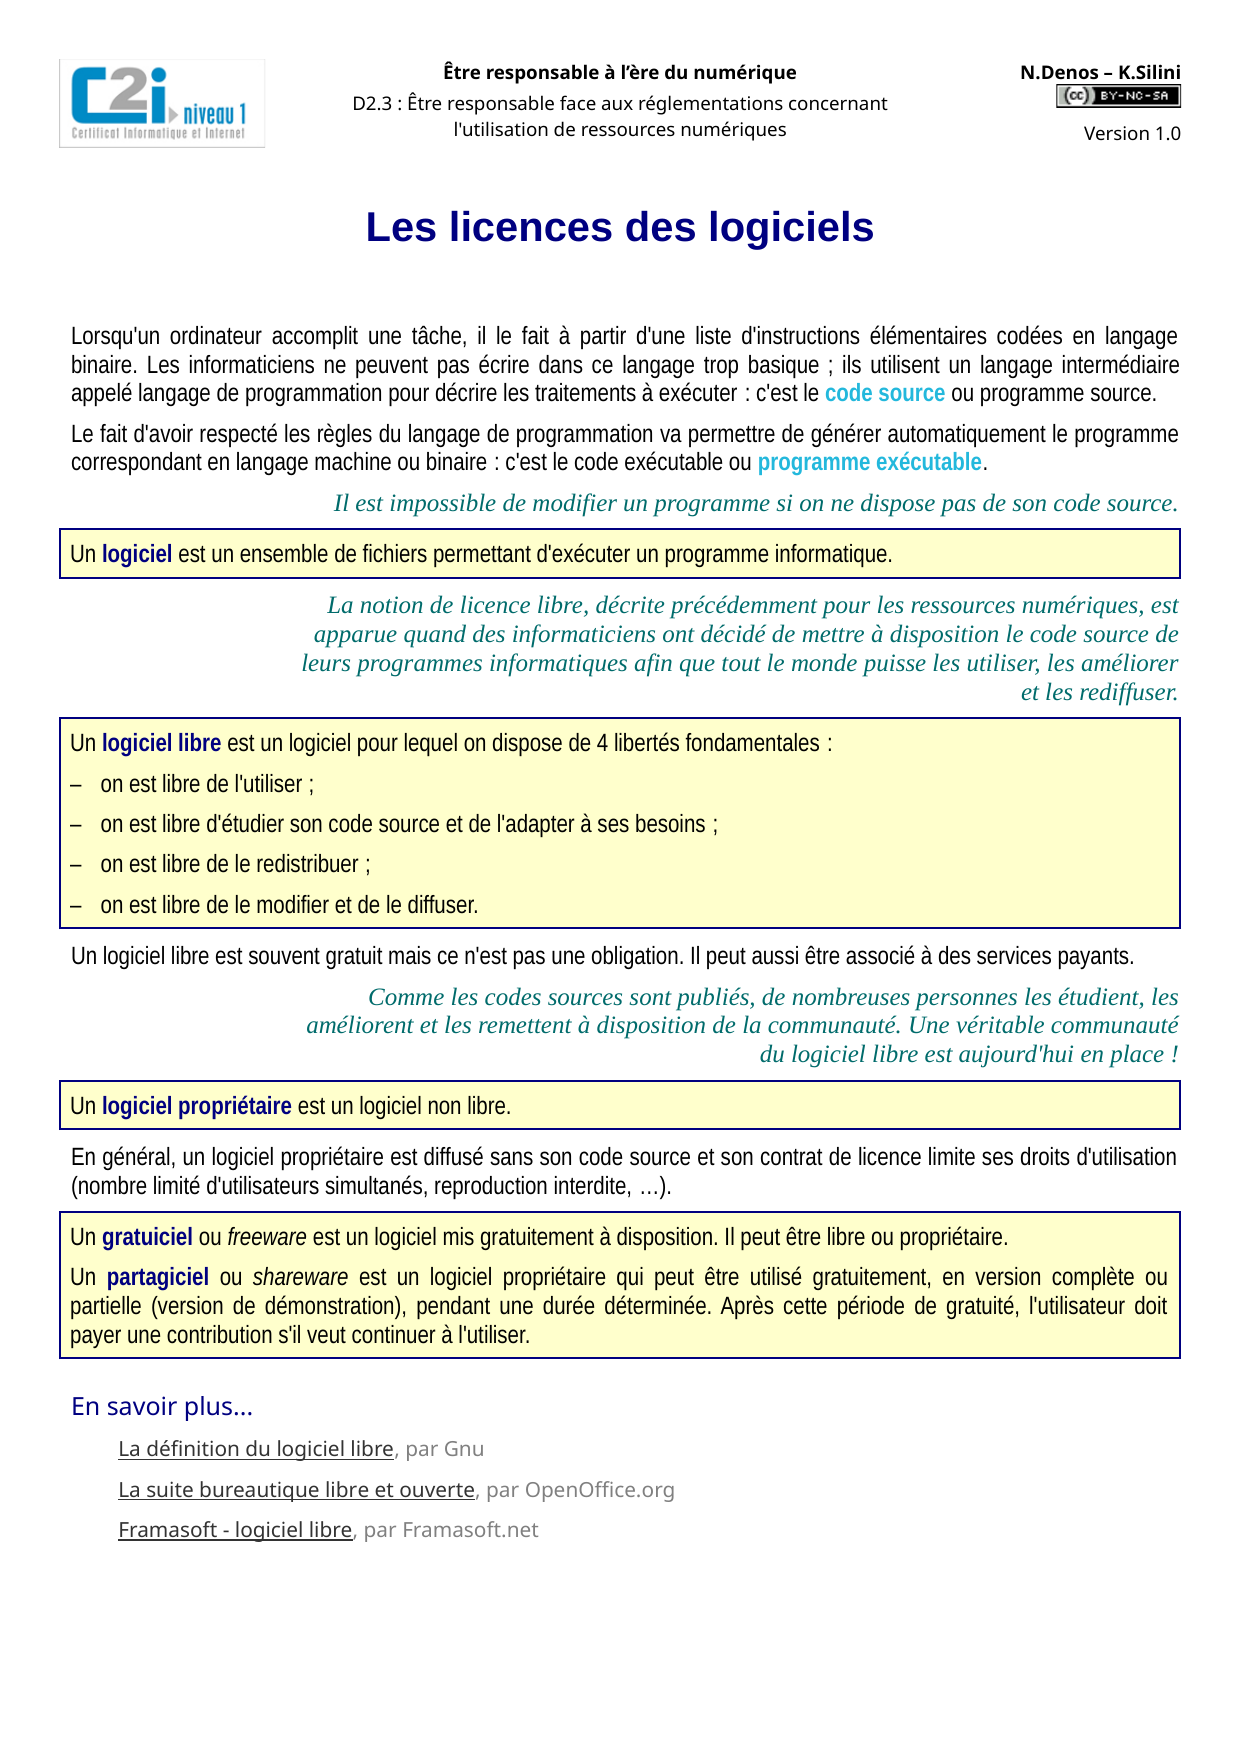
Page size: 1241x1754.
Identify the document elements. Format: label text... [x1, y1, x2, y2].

text Un gratuiciel ou freeware est un logiciel mis gratuitement à disposition. Il peut être libre ou propriétaire. [61, 1213, 1179, 1251]
text Un logiciel propriétaire est un logiciel non libre. [61, 1082, 1179, 1128]
picture [59, 59, 266, 148]
subtitle Les licences des logiciels [59, 202, 1181, 250]
text Le fait d'avoir respecté les règles du langage de programmation va permettre de générer automatiquement le programme correspondant en langage machine ou binaire : c'est le code exécutable ou programme exécutable. [71, 419, 1181, 476]
text Lorsqu'un ordinateur accomplit une tâche, il le fait à partir d'une liste d'instructions élémentaires codées en langage binaire. Les informaticiens ne peuvent pas écrire dans ce langage trop basique ; ils utilisent un langage intermédiaire appelé langage de programmation pour décrire les traitements à exécuter : c'est le code source ou programme source. [71, 321, 1181, 407]
text La suite bureautique libre et ouverte, par OpenOffice.org [118, 1475, 1181, 1503]
list on est libre de le redistribuer ; [61, 838, 1179, 878]
text Un logiciel libre est un logiciel pour lequel on dispose de 4 libertés fondamentales : [61, 719, 1179, 757]
text La notion de licence libre, décrite précédemment pour les ressources numériques, est apparue quand des informaticiens ont décidé de mettre à disposition le code source de leurs programmes informatiques afin que tout le monde puisse les utiliser, les améliorer et les rediffuser. [295, 591, 1181, 706]
text Un logiciel libre est souvent gratuit mais ce n'est pas une obligation. Il peut aussi être associé à des services payants. [71, 941, 1181, 970]
text La définition du logiciel libre, par Gnu [118, 1434, 1181, 1463]
text Un logiciel est un ensemble de fichiers permettant d'exécuter un programme informatique. [61, 530, 1179, 577]
list on est libre d'étudier son code source et de l'adapter à ses besoins ; [61, 798, 1179, 838]
text Il est impossible de modifier un programme si on ne dispose pas de son code source. [295, 488, 1181, 516]
text En savoir plus... [71, 1389, 1181, 1423]
list on est libre de l'utiliser ; [61, 758, 1179, 797]
picture [1056, 84, 1182, 108]
text Comme les codes sources sont publiés, de nombreuses personnes les étudient, les améliorent et les remettent à disposition de la communauté. Une véritable communauté du logiciel libre est aujourd'hui en place ! [295, 982, 1181, 1068]
text Un partagiciel ou shareware est un logiciel propriétaire qui peut être utilisé gratuitement, en version complète ou partielle (version de démonstration), pendant une durée déterminée. Après cette période de gratuité, l'utilisateur doit payer une contribution s'il veut continuer à l'utiliser. [61, 1251, 1179, 1357]
text Framasoft - logiciel libre, par Framasoft.net [118, 1515, 1181, 1543]
list on est libre de le modifier et de le diffuser. [61, 879, 1179, 927]
text En général, un logiciel propriétaire est diffusé sans son code source et son contrat de licence limite ses droits d'utilisation (nombre limité d'utilisateurs simultanés, reproduction interdite, …). [71, 1142, 1181, 1199]
